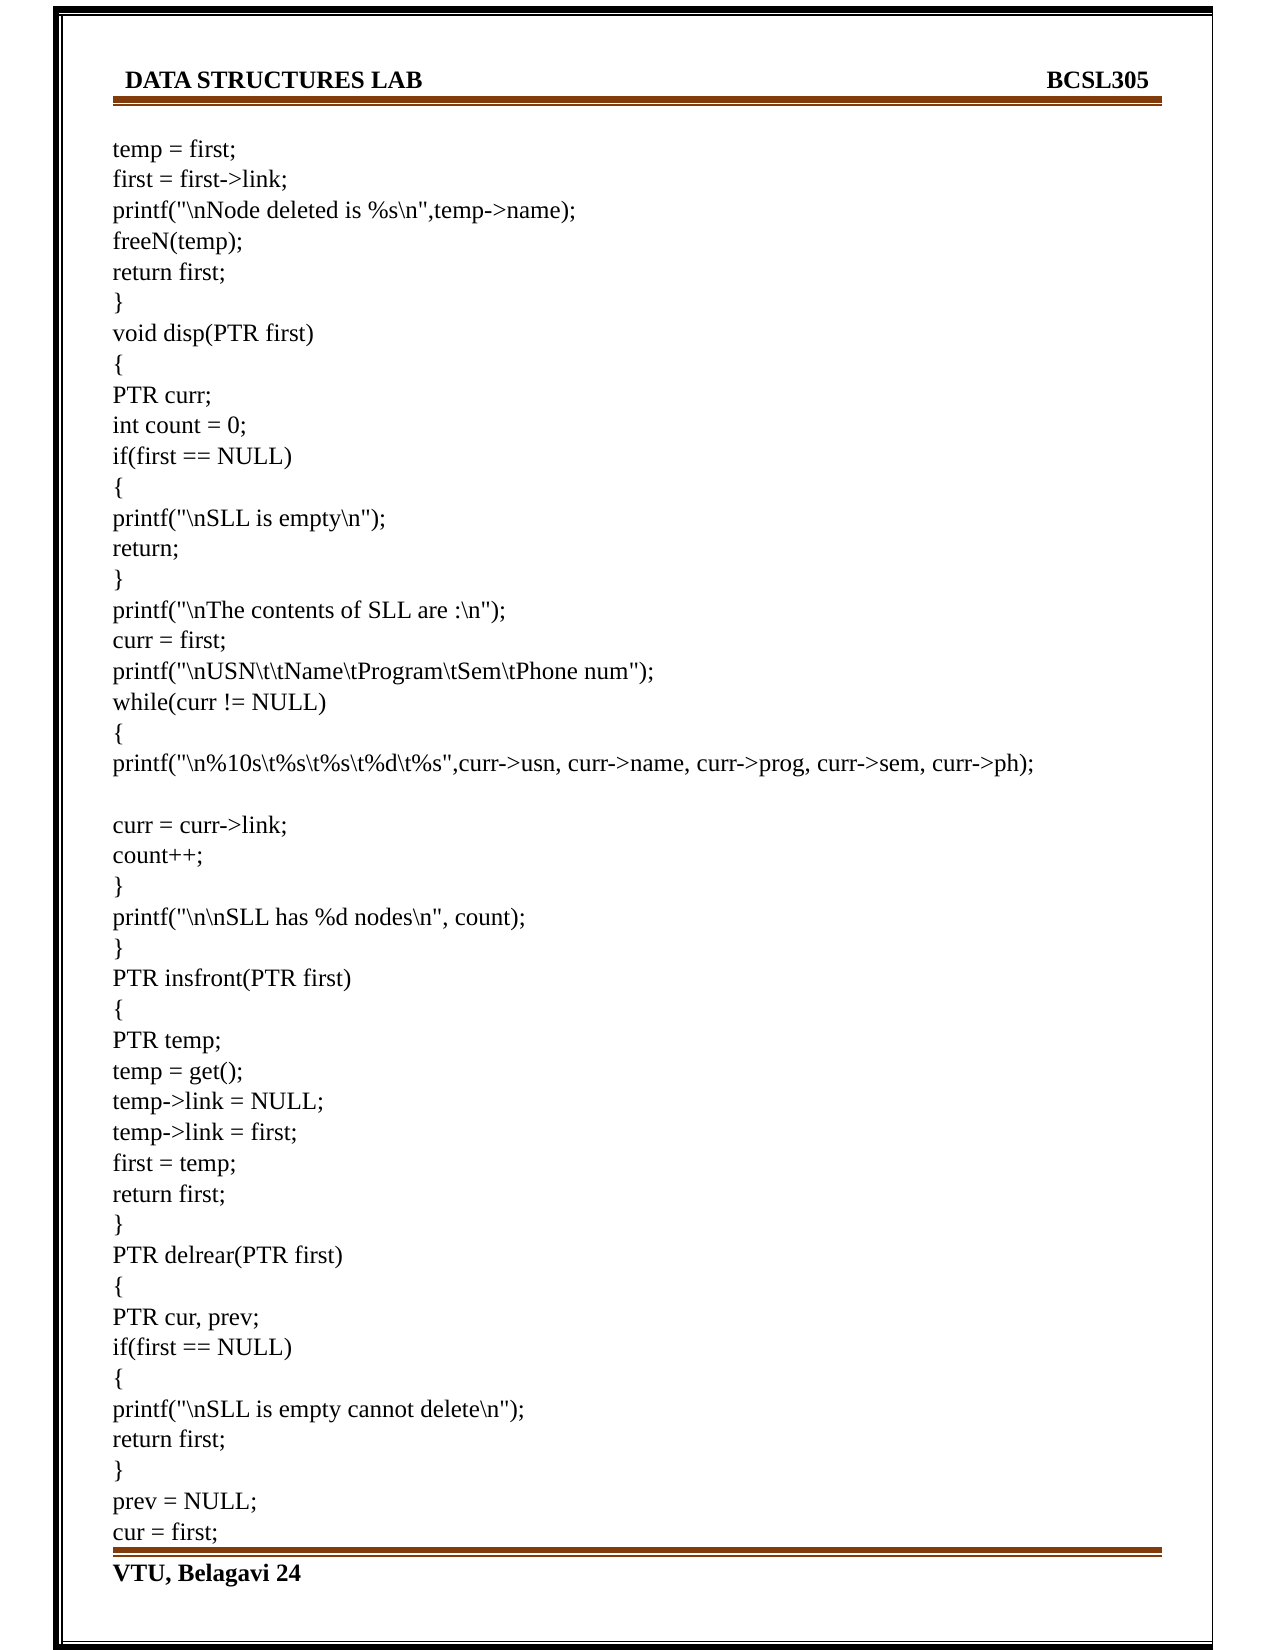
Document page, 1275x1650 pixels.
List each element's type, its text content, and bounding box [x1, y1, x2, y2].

text curr = first; [112, 626, 1162, 654]
text PTR temp; [112, 1025, 1162, 1054]
text first = temp; [112, 1148, 1162, 1177]
text printf("\nSLL is empty cannot delete\n"); [112, 1394, 1162, 1422]
text temp->link = first; [112, 1117, 1162, 1146]
text } [112, 871, 1162, 900]
text } [112, 1209, 1162, 1238]
text { [112, 718, 1162, 746]
text { [112, 994, 1162, 1023]
text } [112, 1455, 1162, 1484]
text PTR curr; [112, 380, 1162, 408]
text PTR cur, prev; [112, 1302, 1162, 1330]
text cur = first; [112, 1517, 1162, 1545]
text printf("\nNode deleted is %s\n",temp->name); [112, 195, 1162, 224]
text } [112, 933, 1162, 962]
text freeN(temp); [112, 226, 1162, 255]
text printf("\nUSN\t\tName\tProgram\tSem\tPhone num"); [112, 656, 1162, 685]
text return first; [112, 1179, 1162, 1207]
text temp->link = NULL; [112, 1086, 1162, 1115]
text { [112, 1363, 1162, 1392]
text temp = get(); [112, 1056, 1162, 1084]
text printf("\nThe contents of SLL are :\n"); [112, 595, 1162, 623]
text return; [112, 533, 1162, 562]
text first = first->link; [112, 164, 1162, 193]
text } [112, 564, 1162, 593]
text } [112, 287, 1162, 316]
text { [112, 472, 1162, 501]
text { [112, 349, 1162, 378]
text printf("\n%10s\t%s\t%s\t%d\t%s",curr->usn, curr->name, curr->prog, curr->sem, curr->ph); [112, 748, 1162, 777]
text { [112, 1271, 1162, 1299]
text count++; [112, 841, 1162, 869]
text if(first == NULL) [112, 1332, 1162, 1361]
text curr = curr->link; [112, 810, 1162, 839]
text printf("\n\nSLL has %d nodes\n", count); [112, 902, 1162, 931]
text PTR delrear(PTR first) [112, 1240, 1162, 1269]
text if(first == NULL) [112, 441, 1162, 470]
text temp = first; [112, 134, 1162, 163]
text while(curr != NULL) [112, 687, 1162, 716]
text return first; [112, 1424, 1162, 1453]
text int count = 0; [112, 410, 1162, 439]
text void disp(PTR first) [112, 318, 1162, 347]
text return first; [112, 257, 1162, 286]
text PTR insfront(PTR first) [112, 963, 1162, 992]
text prev = NULL; [112, 1486, 1162, 1515]
text printf("\nSLL is empty\n"); [112, 503, 1162, 531]
